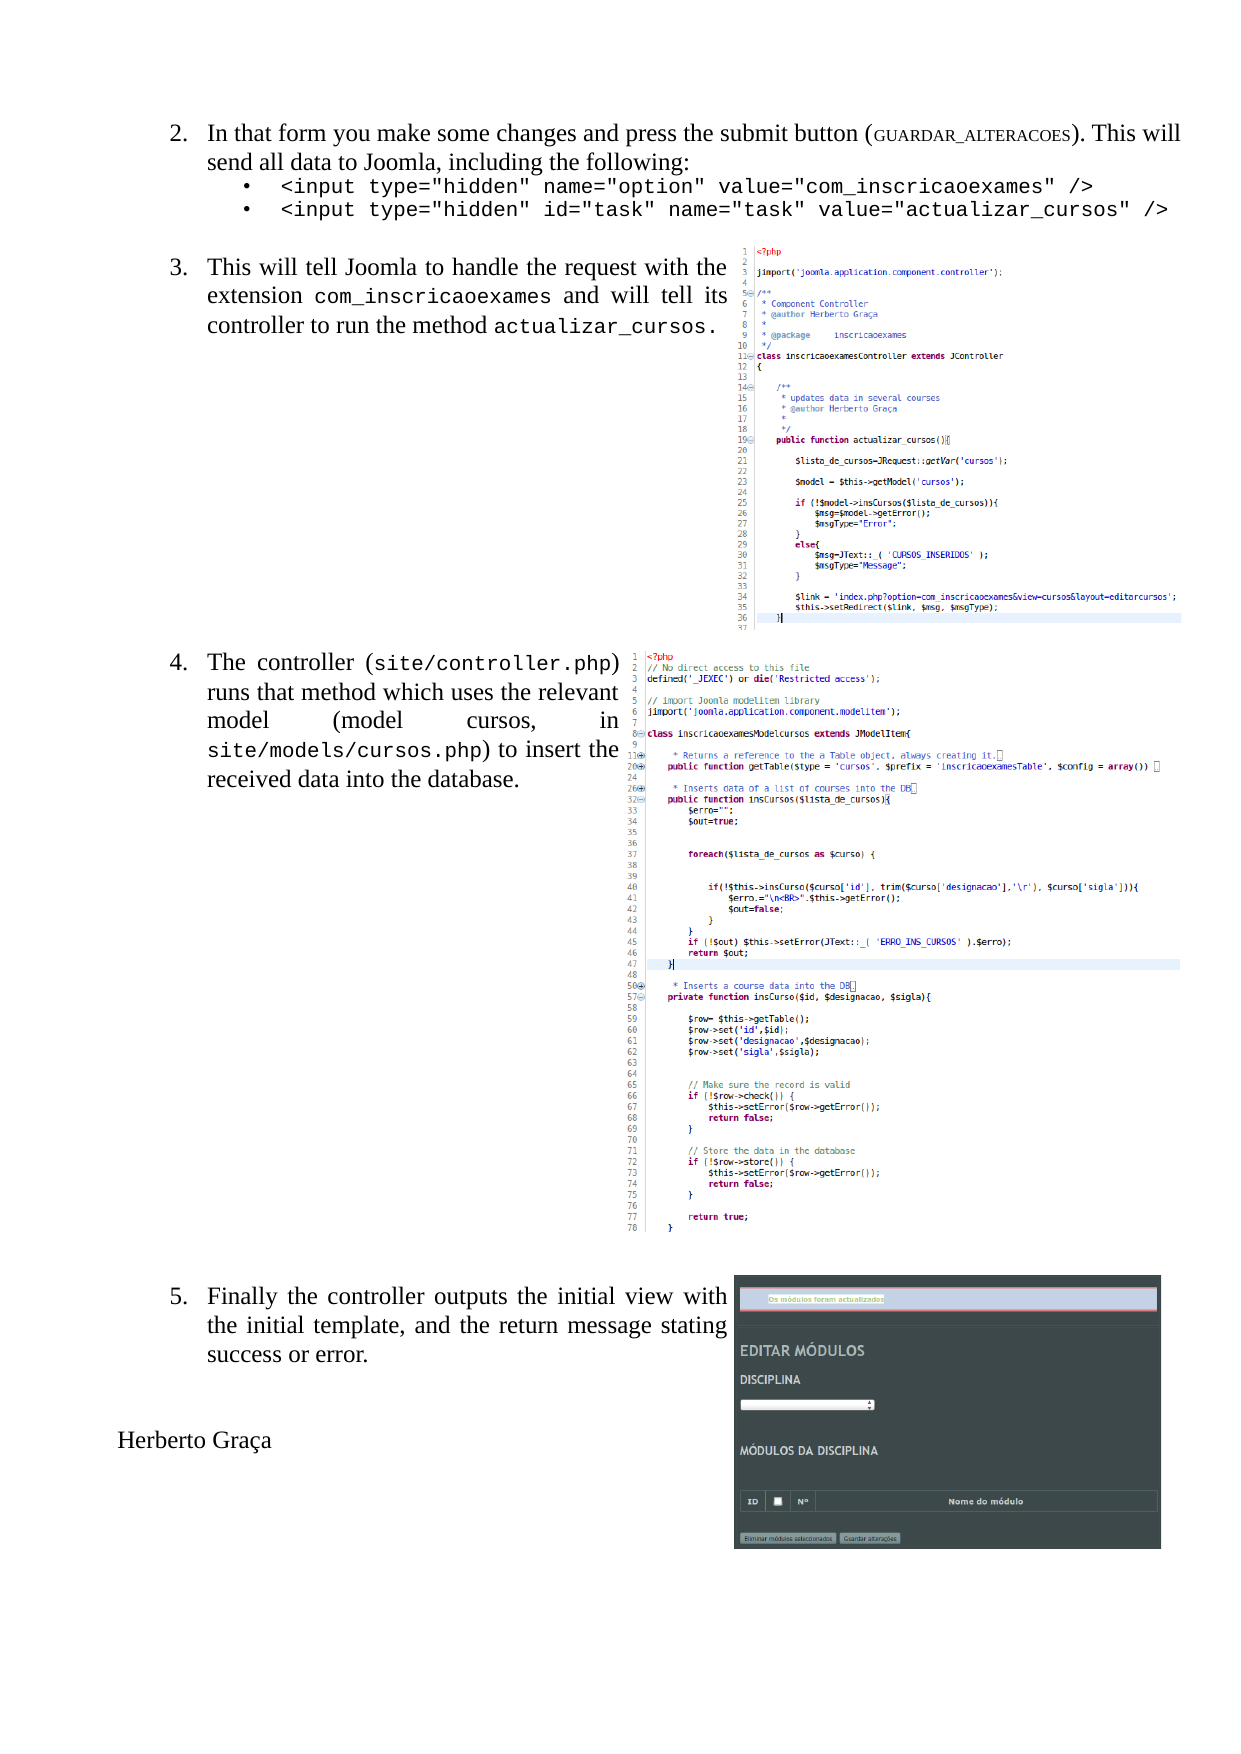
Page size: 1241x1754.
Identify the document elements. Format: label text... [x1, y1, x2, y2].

text Herberto Graça [59, 1425, 734, 1454]
list <input type="hidden" name="option" value="com_inscricaoexames" /> [243, 176, 1181, 199]
text [1162, 1425, 1181, 1454]
picture [625, 651, 1181, 1232]
list In that form you make some changes and press the submit button (GUARDAR_ALTERACOES). This will send all data to Joomla, including the following: [169, 118, 1181, 176]
picture [734, 1275, 1162, 1549]
list This will tell Joomla to handle the request with the extension com_inscricaoexames and will tell its controller to run the method actualizar_cursos. [169, 252, 733, 339]
list Finally the controller outputs the initial view with the initial template, and the return message stating success or error. [169, 1281, 734, 1367]
list <input type="hidden" id="task" name="task" value="actualizar_cursos" /> [243, 199, 1181, 223]
picture [733, 246, 1182, 630]
list The controller (site/controller.php) runs that method which uses the relevant model (model cursos, in site/models/cursos.php) to insert the received data into the database. [169, 647, 1181, 792]
